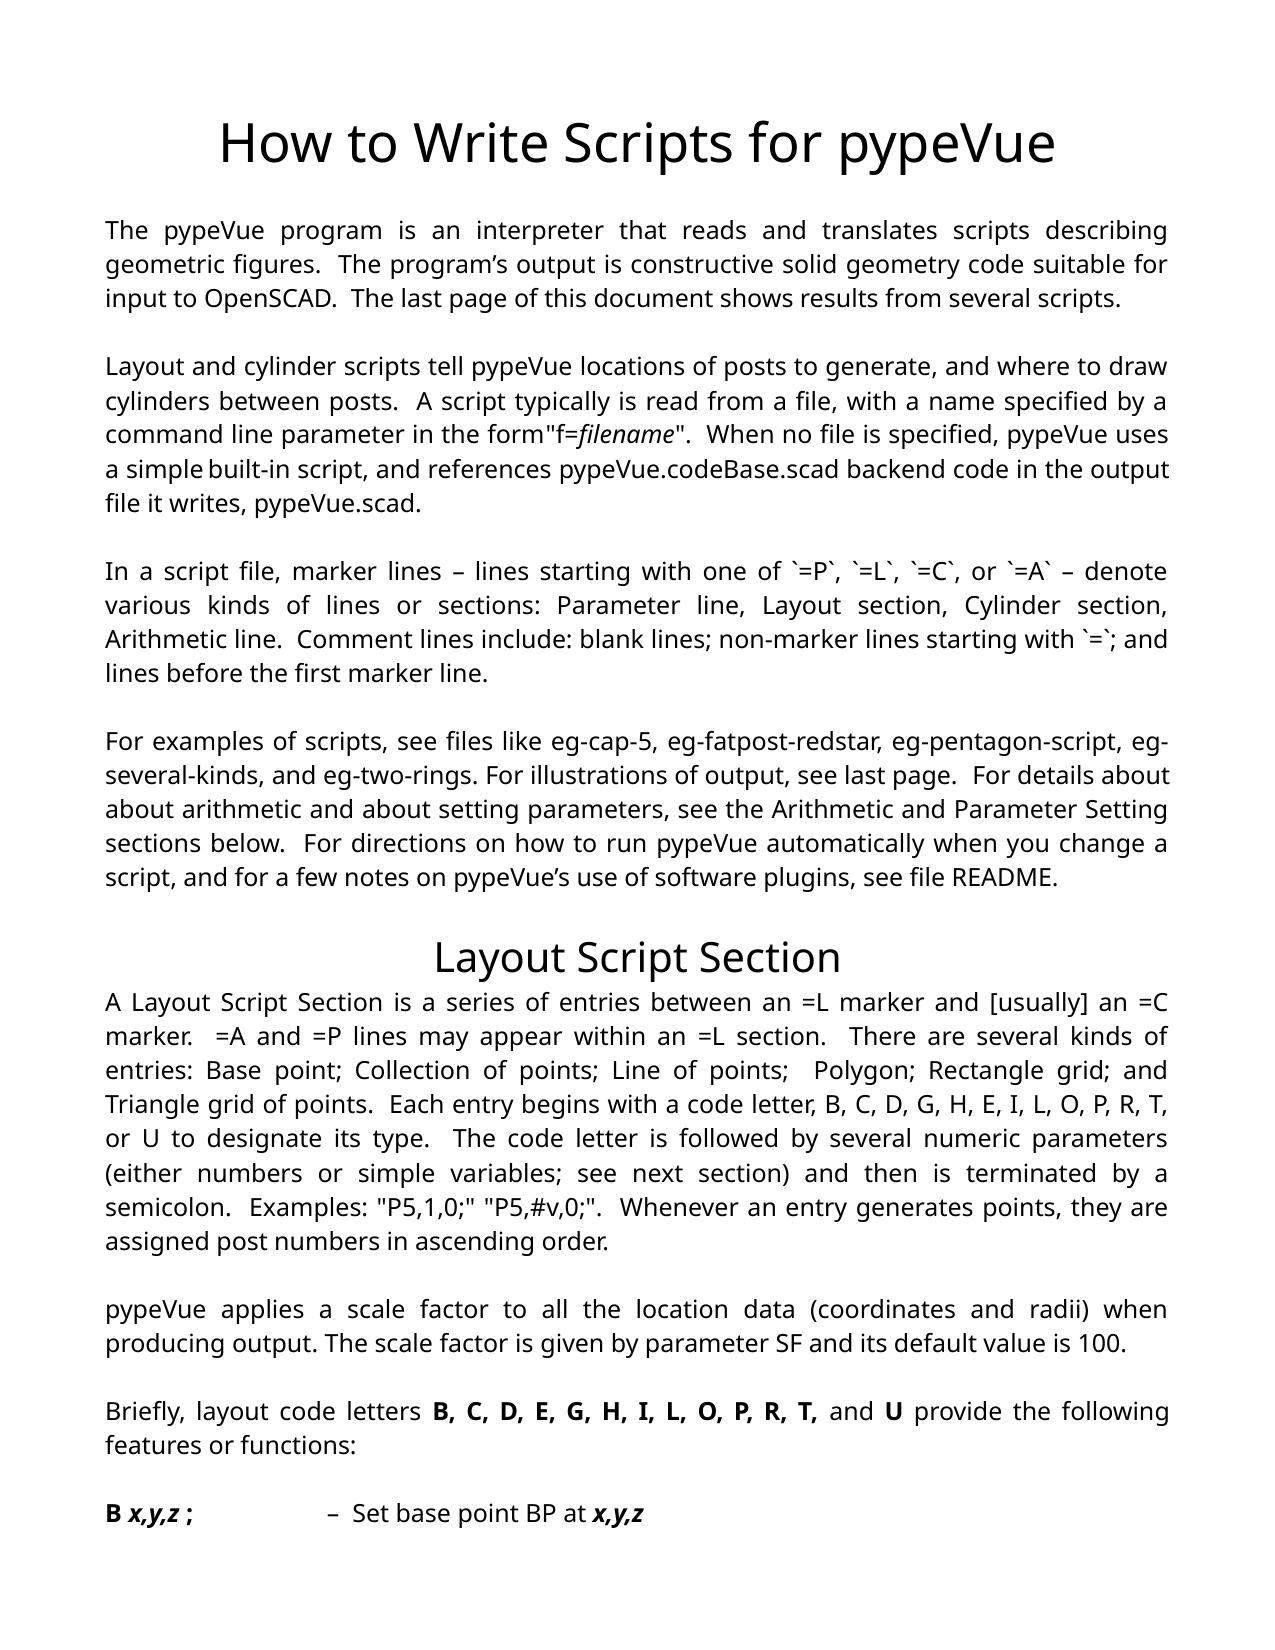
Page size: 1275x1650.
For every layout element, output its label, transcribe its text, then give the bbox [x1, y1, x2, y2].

text Layout Script Section [105, 928, 1170, 985]
text How to Write Scripts for pypeVue [105, 105, 1170, 179]
text A Layout Script Section is a series of entries between an =L marker and [usually] an =C marker. =A and =P lines may appear within an =L section. There are several kinds of entries: Base point; Collection of points; Line of points; Polygon; Rectangle grid; and Triangle grid of points. Each entry begins with a code letter, B, C, D, G, H, E, I, L, O, P, R, T, or U to designate its type. The code letter is followed by several numeric parameters (either numbers or simple variables; see next section) and then is terminated by a semicolon. Examples: "P5,1,0;" "P5,#v,0;". Whenever an entry generates points, they are assigned post numbers in ascending order. [105, 985, 1170, 1257]
text The pypeVue program is an interpreter that reads and translates scripts describing geometric figures. The program’s output is constructive solid geometry code suitable for input to OpenSCAD. The last page of this document shows results from several scripts. [105, 213, 1170, 315]
text In a script file, marker lines – lines starting with one of `=P`, `=L`, `=C`, or `=A` – denote various kinds of lines or sections: Parameter line, Layout section, Cylinder section, Arithmetic line. Comment lines include: blank lines; non-marker lines starting with `=`; and lines before the first marker line. [105, 553, 1170, 690]
text For examples of scripts, see files like eg-cap-5, eg-fatpost-redstar, eg-pentagon-script, eg-several-kinds, and eg-two-rings. For illustrations of output, see last page. For details about about arithmetic and about setting parameters, see the Arithmetic and Parameter Setting sections below. For directions on how to run pypeVue automatically when you change a script, and for a few notes on pypeVue’s use of software plugins, see file README. [105, 724, 1170, 894]
text B x,y,z ; – Set base point BP at x,y,z [105, 1496, 1170, 1530]
text Layout and cylinder scripts tell pypeVue locations of posts to generate, and where to draw cylinders between posts. A script typically is read from a file, with a name specified by a command line parameter in the form"f=filename". When no file is specified, pypeVue uses a simple built-in script, and references pypeVue.codeBase.scad backend code in the output file it writes, pypeVue.scad. [105, 349, 1170, 519]
text Briefly, layout code letters B, C, D, E, G, H, I, L, O, P, R, T, and U provide the following features or functions: [105, 1394, 1170, 1462]
text pypeVue applies a scale factor to all the location data (coordinates and radii) when producing output. The scale factor is given by parameter SF and its default value is 100. [105, 1291, 1170, 1359]
